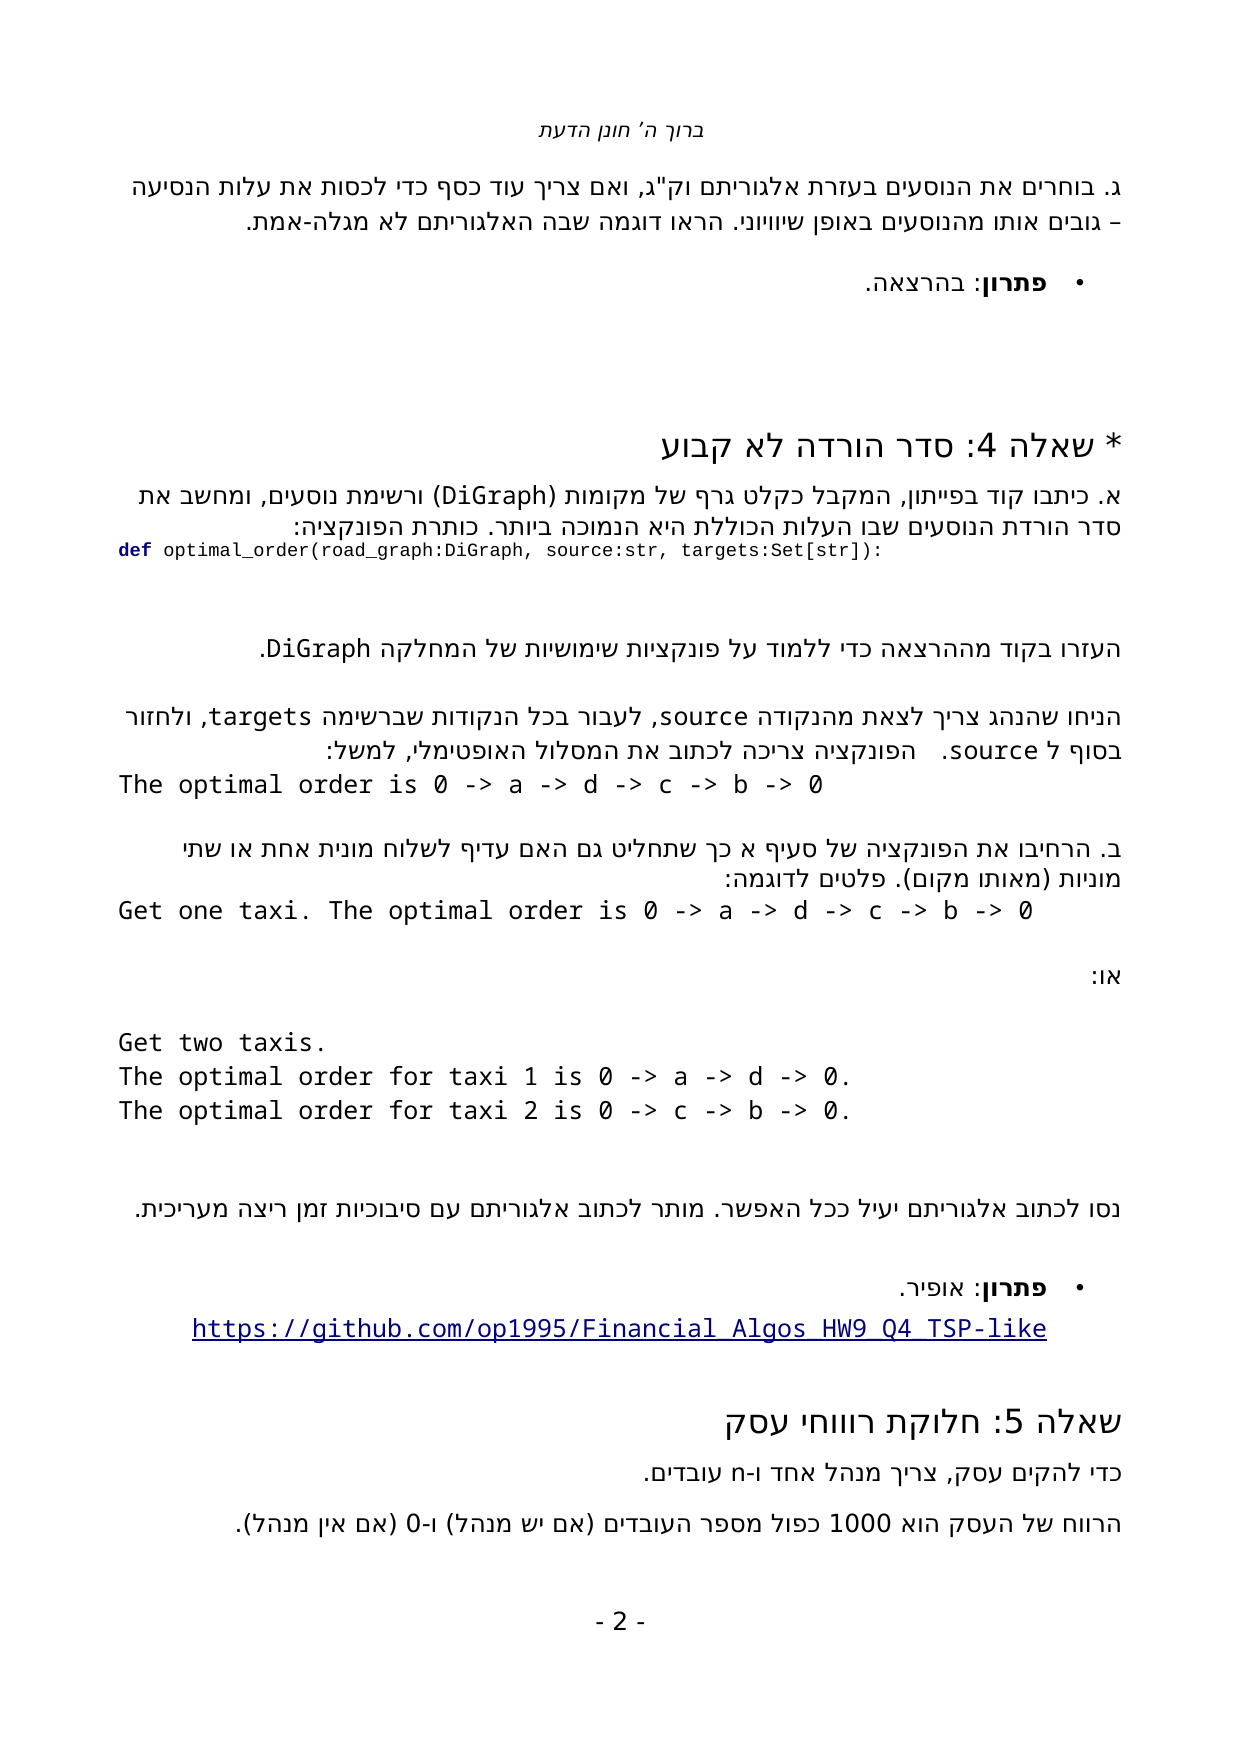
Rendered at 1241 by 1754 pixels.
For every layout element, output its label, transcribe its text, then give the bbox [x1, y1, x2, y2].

text הרווח של העסק הוא 1000 כפול מספר העובדים (אם יש מנהל) ו-0 (אם אין מנהל). [118, 1510, 1122, 1539]
text או: [118, 961, 1122, 990]
text Get two taxis. [118, 1024, 1122, 1058]
text כדי להקים עסק, צריך מנהל אחד ו-n עובדים. [118, 1454, 1122, 1488]
text The optimal order for taxi 1 is 0 -> a -> d -> 0. [118, 1058, 1122, 1092]
text ג. בוחרים את הנוסעים בעזרת אלגוריתם וק"ג, ואם צריך עוד כסף כדי לכסות את עלות הנסיעה – גובים אותו מהנוסעים באופן שיוויוני. הראו דוגמה שבה האלגוריתם לא מגלה-אמת. [118, 172, 1122, 236]
list פתרון: בהרצאה. [118, 268, 1084, 297]
text ב. הרחיבו את הפונקציה של סעיף א כך שתחליט גם האם עדיף לשלוח מונית אחת או שתי מוניות (מאותו מקום). פלטים לדוגמה: [118, 835, 1122, 893]
subtitle שאלה 5: חלוקת רוווחי עסק [118, 1403, 1122, 1442]
text The optimal order is 0 -> a -> d -> c -> b -> 0 [118, 767, 1122, 801]
text נסו לכתוב אלגוריתם יעיל ככל האפשר. מותר לכתוב אלגוריתם עם סיבוכיות זמן ריצה מעריכית. [118, 1195, 1122, 1224]
text א. כיתבו קוד בפייתון, המקבל כקלט גרף של מקומות (DiGraph) ורשימת נוסעים, ומחשב את סדר הורדת הנוסעים שבו העלות הכוללת היא הנמוכה ביותר. כותרת הפונקציה: [118, 478, 1122, 541]
text def optimal_order(road_graph:DiGraph, source:str, targets:Set[str]): [118, 541, 1122, 562]
text הניחו שהנהג צריך לצאת מהנקודה source, לעבור בכל הנקודות שברשימה targets, ולחזור בסוף ל source. הפונקציה צריכה לכתוב את המסלול האופטימלי, למשל: [118, 698, 1122, 767]
list פתרון: אופיר. https://github.com/op1995/Financial_Algos_HW9_Q4_TSP-like [118, 1270, 1084, 1345]
text העזרו בקוד מההרצאה כדי ללמוד על פונקציות שימושיות של המחלקה DiGraph. [118, 630, 1122, 664]
subtitle * שאלה 4: סדר הורדה לא קבוע [118, 426, 1122, 465]
text Get one taxi. The optimal order is 0 -> a -> d -> c -> b -> 0 [118, 893, 1122, 927]
text The optimal order for taxi 2 is 0 -> c -> b -> 0. [118, 1092, 1122, 1127]
